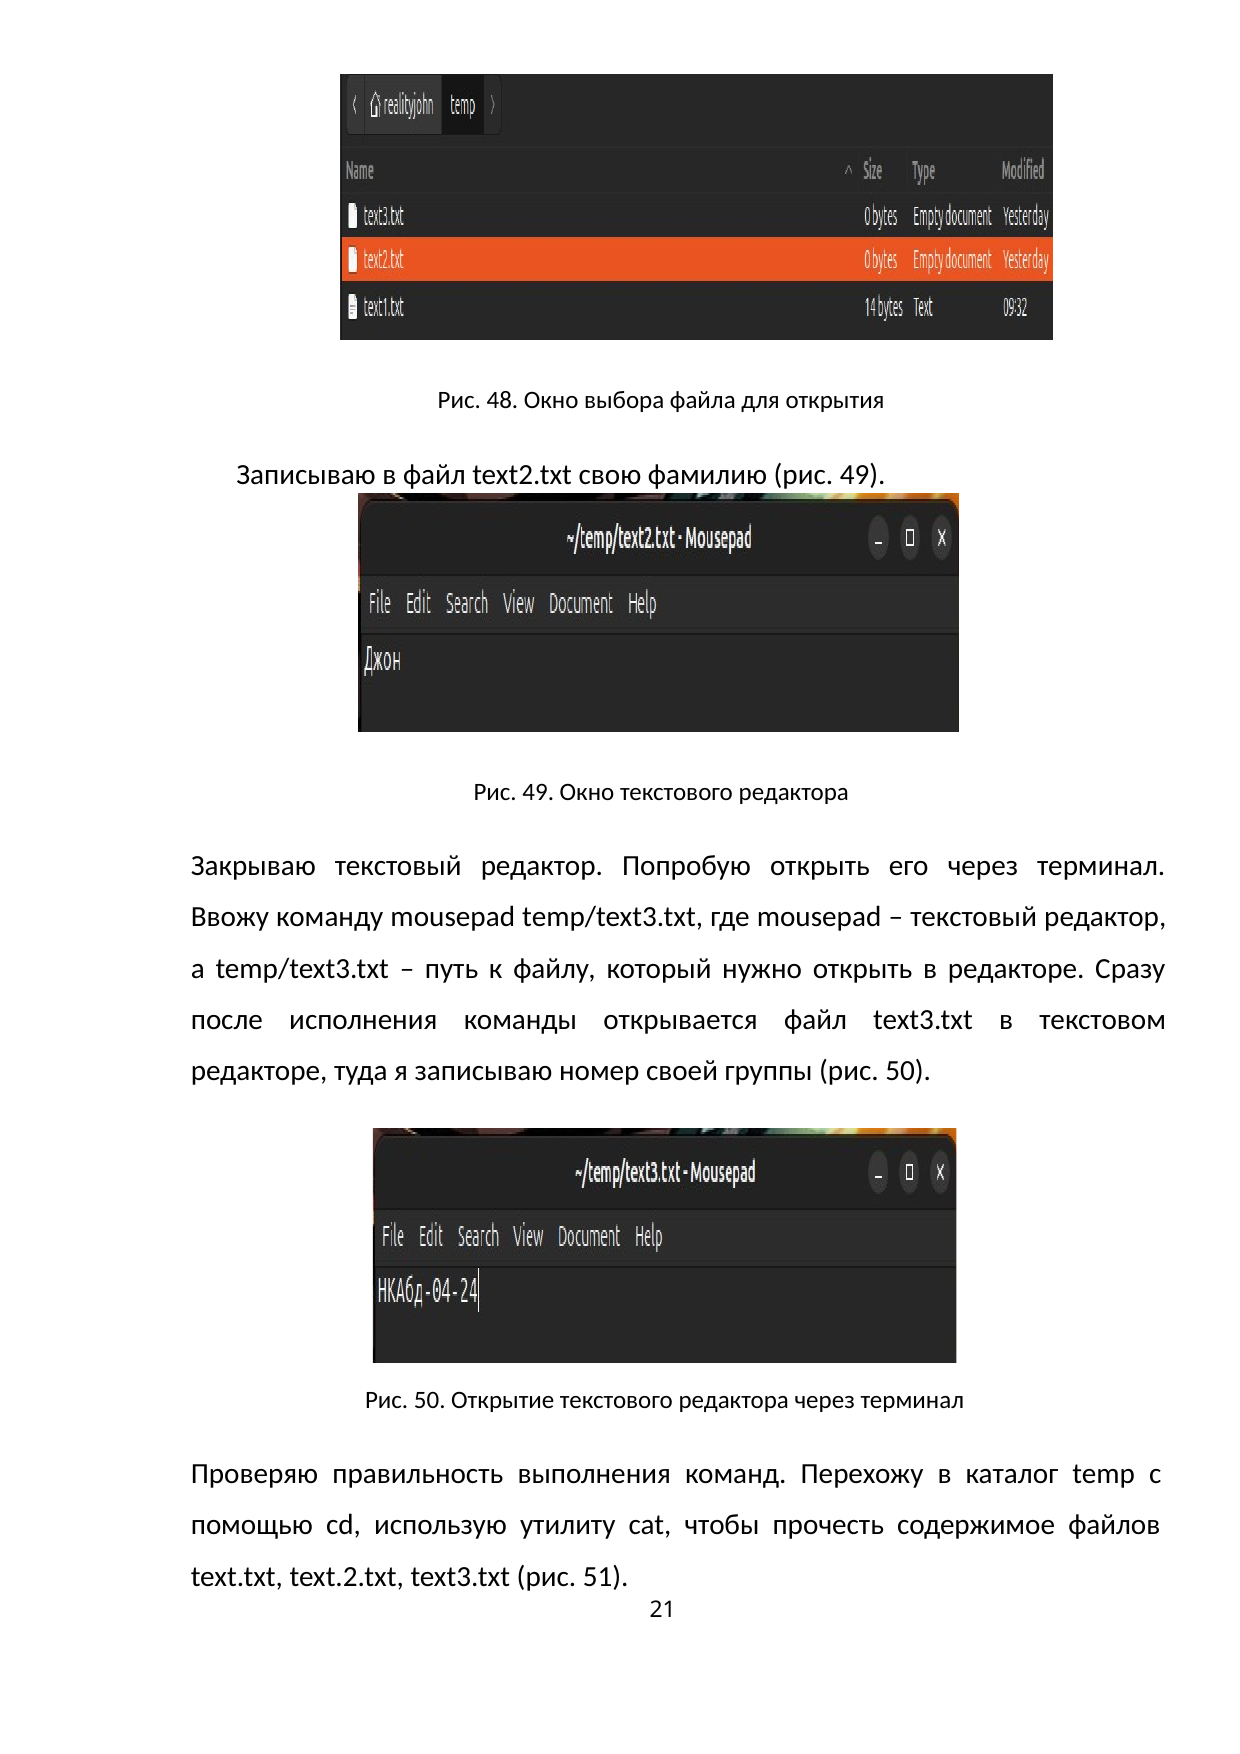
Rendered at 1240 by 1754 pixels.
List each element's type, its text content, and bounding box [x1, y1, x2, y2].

text Закрываю текстовый редактор. Попробую открыть его через терминал. Ввожу команду mousepad temp/text3.txt, где mousepad – текстовый редактор, а temp/text3.txt – путь к файлу, который нужно открыть в редакторе. Сразу после исполнения команды открывается файл text3.txt в текстовом редакторе, туда я записываю номер своей группы (рис. 50). [191, 847, 1167, 1088]
text Рис. 49. Окно текстового редактора [177, 776, 1151, 806]
text Рис. 48. Окно выбора файла для открытия [177, 384, 1151, 415]
text Рис. 50. Открытие текстового редактора через терминал [365, 1384, 1184, 1414]
text Проверяю правильность выполнения команд. Перехожу в каталог temp с помощью cd, использую утилиту cat, чтобы прочесть содержимое файлов text.txt, text.2.txt, text3.txt (рис. 51). [191, 1455, 1163, 1593]
text Записываю в файл text2.txt свою фамилию (рис. 49). [236, 456, 1152, 491]
